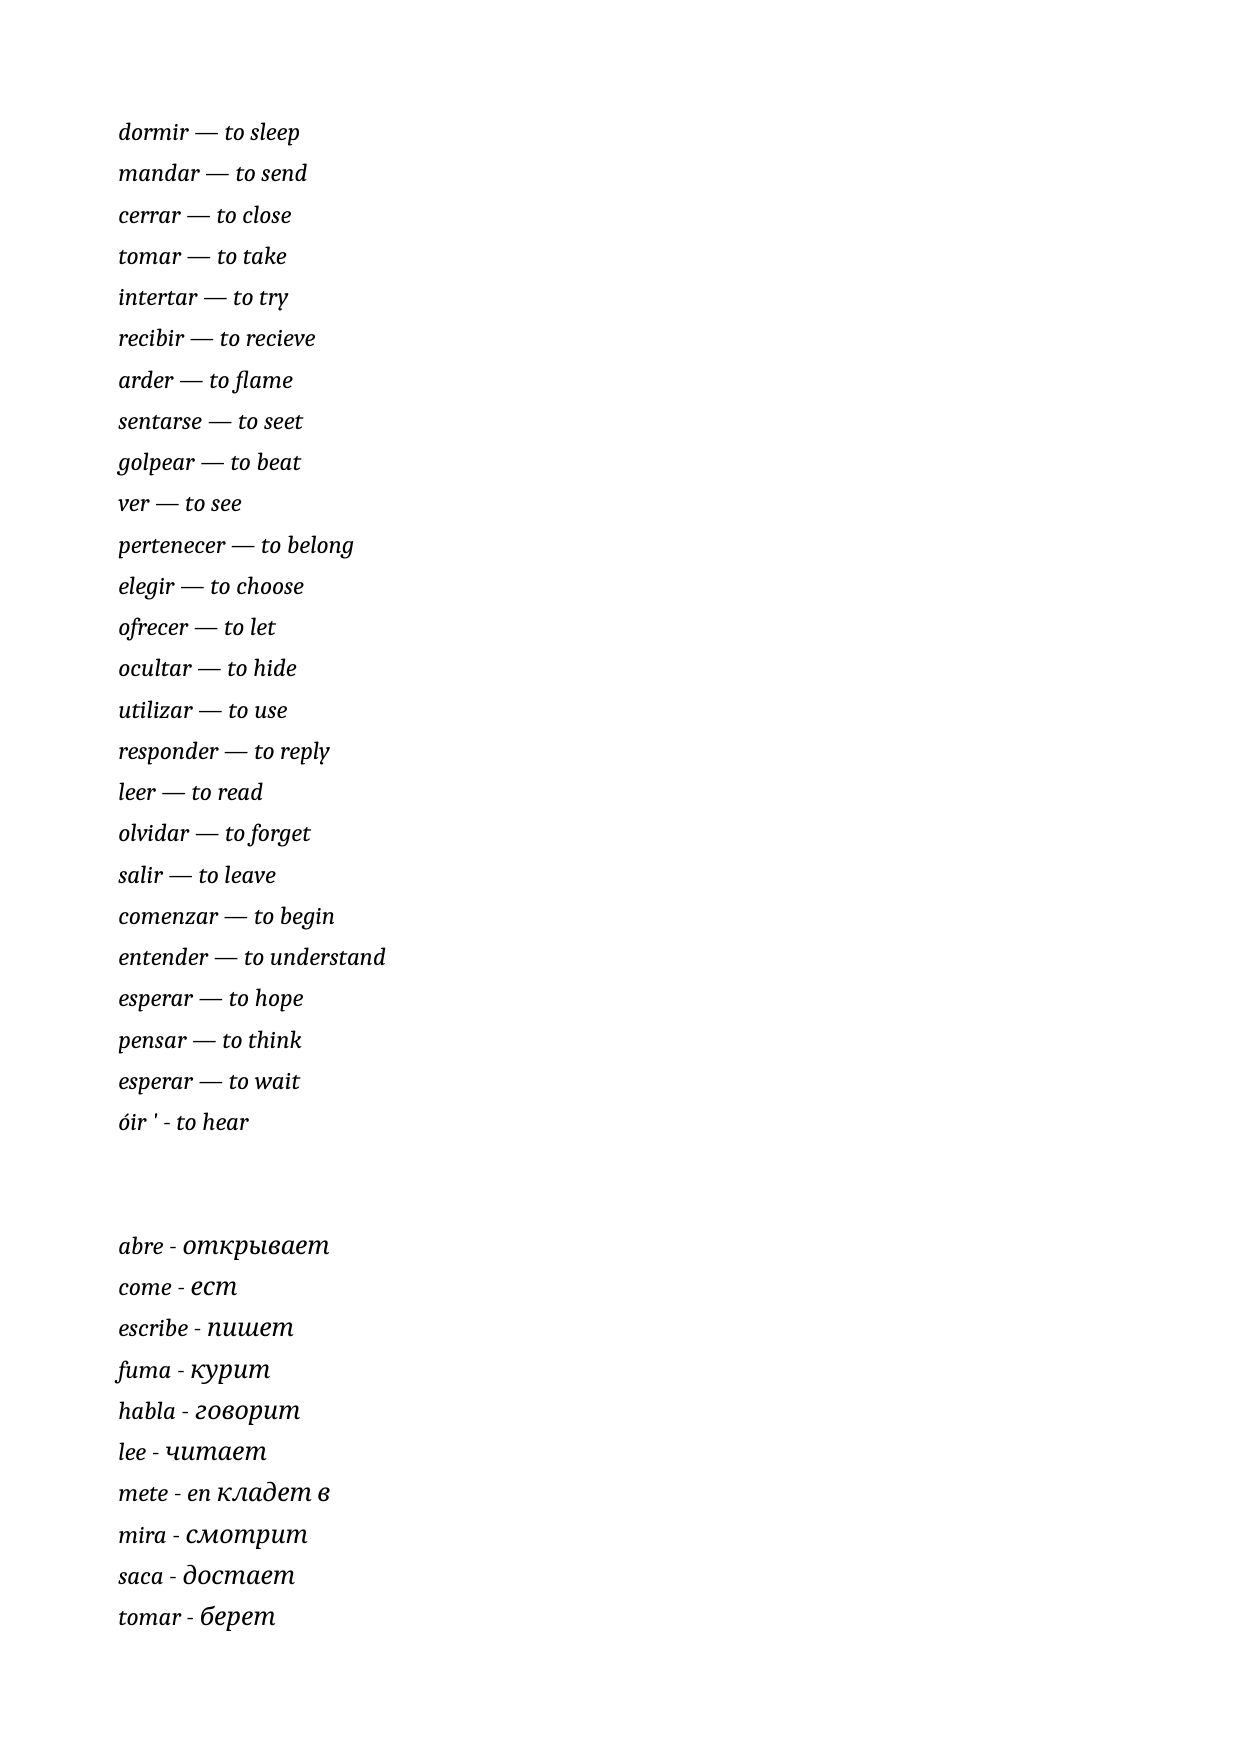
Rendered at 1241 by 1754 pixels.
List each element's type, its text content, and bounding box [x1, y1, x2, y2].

text esperar — to hope [118, 984, 1122, 1013]
text arder — to flame [118, 366, 1122, 394]
text tomar — to take [118, 242, 1122, 271]
text utilizar — to use [118, 696, 1122, 724]
text elegir — to choose [118, 572, 1122, 601]
text salir — to leave [118, 861, 1122, 889]
text fuma - курит [118, 1356, 1122, 1384]
text saca - достает [118, 1562, 1122, 1591]
text leer — to read [118, 778, 1122, 807]
text responder — to reply [118, 737, 1122, 766]
text ver — to see [118, 489, 1122, 518]
text ocultar — to hide [118, 654, 1122, 683]
text recibir — to recieve [118, 324, 1122, 353]
text pensar — to think [118, 1026, 1122, 1054]
text sentarse — to seet [118, 407, 1122, 436]
text entender — to understand [118, 943, 1122, 972]
text mandar — to send [118, 159, 1122, 188]
text mete - en кладет в [118, 1479, 1122, 1508]
text golpear — to beat [118, 448, 1122, 477]
text esperar — to wait [118, 1067, 1122, 1096]
text dormir — to sleep [118, 118, 1122, 147]
text escribe - пишет [118, 1314, 1122, 1343]
text lee - читает [118, 1438, 1122, 1467]
text pertenecer — to belong [118, 531, 1122, 559]
text óir ' - to hear [118, 1108, 1122, 1137]
text habla - говорит [118, 1397, 1122, 1426]
text come - ест [118, 1273, 1122, 1302]
text intertar — to try [118, 283, 1122, 312]
text olvidar — to forget [118, 819, 1122, 848]
text tomar - берет [118, 1603, 1122, 1632]
text mira - смотрит [118, 1521, 1122, 1549]
text ofrecer — to let [118, 613, 1122, 642]
text abre - открывает [118, 1232, 1122, 1261]
text comenzar — to begin [118, 902, 1122, 931]
text cerrar — to close [118, 201, 1122, 229]
